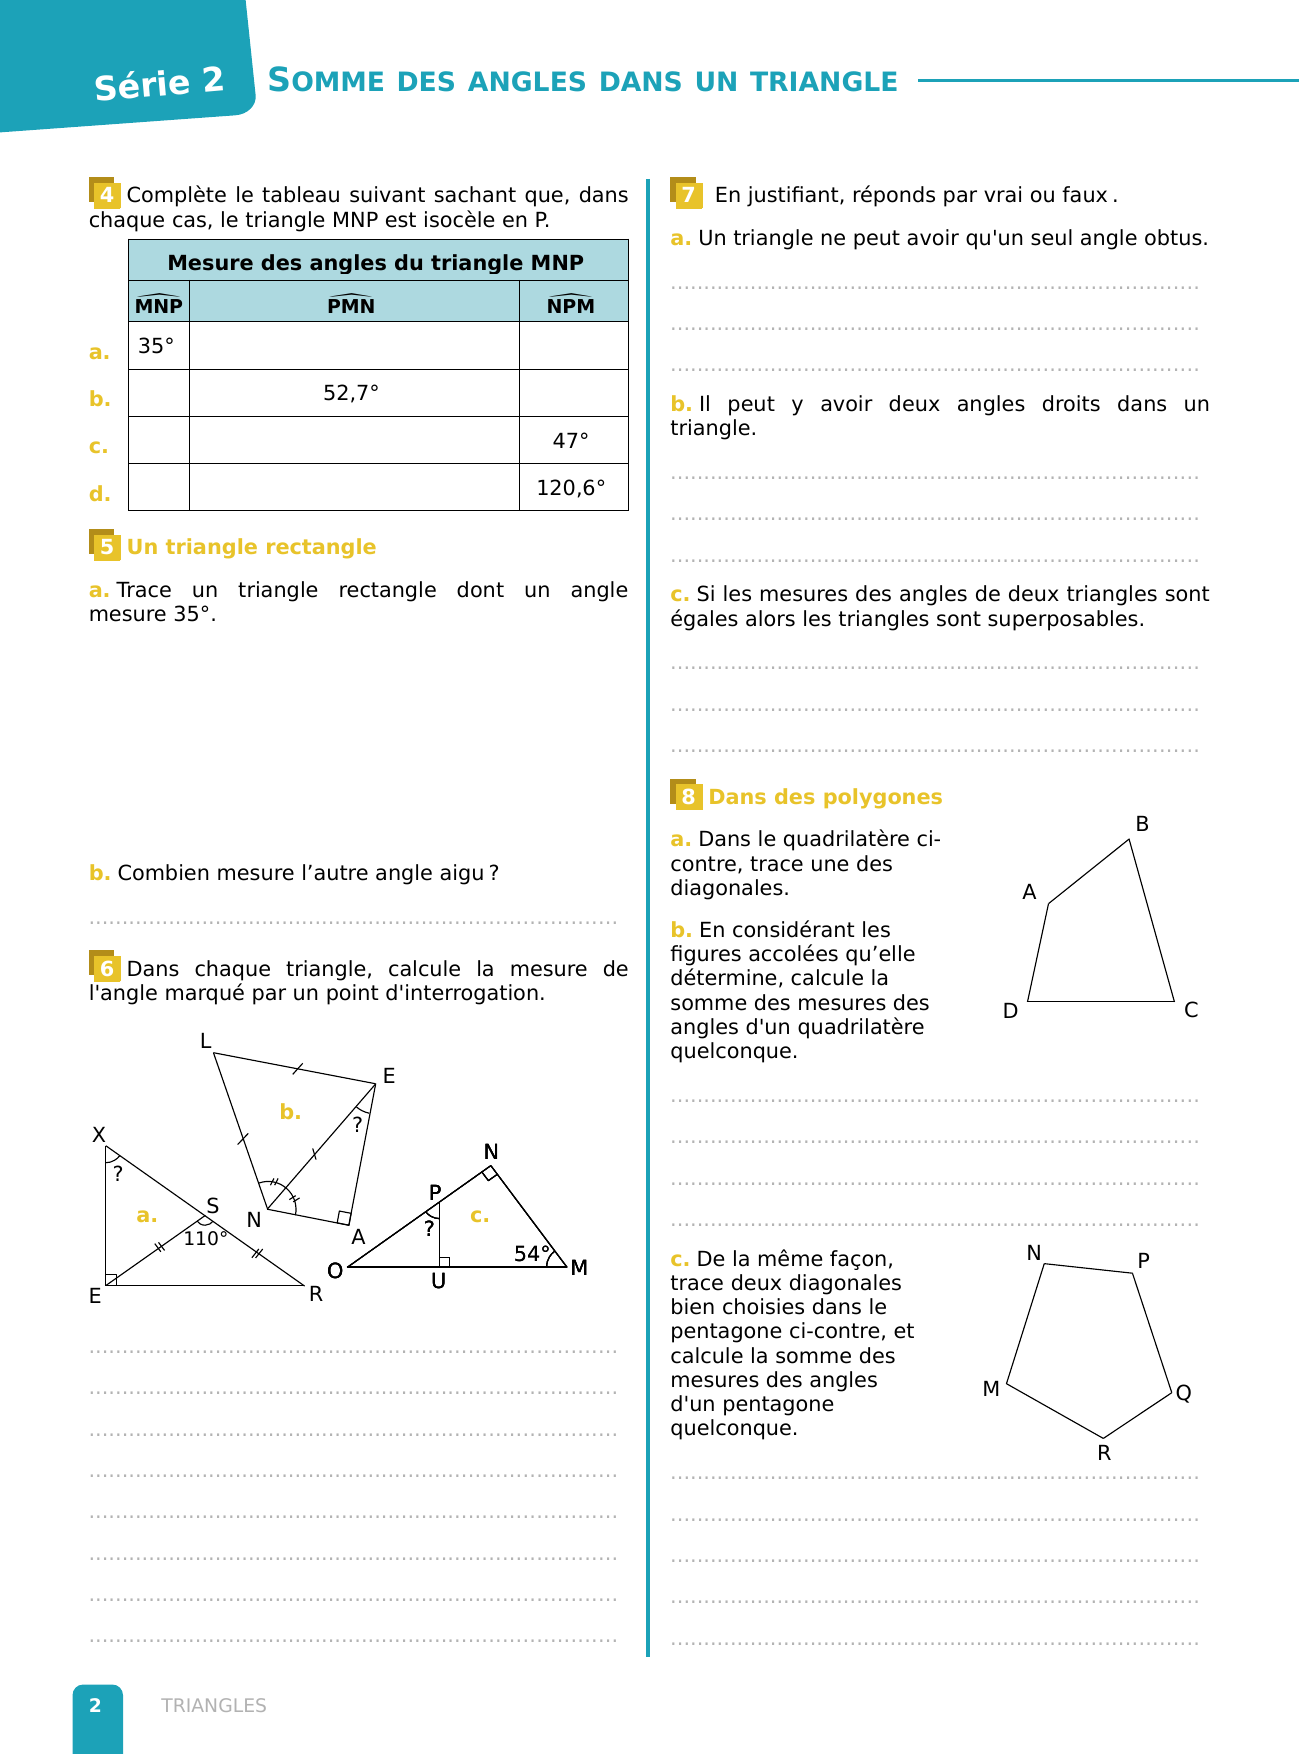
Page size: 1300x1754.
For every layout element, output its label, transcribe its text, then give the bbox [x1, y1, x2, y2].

subtitle Trace un triangle rectangle dont un angle mesure 35°. [88, 578, 629, 626]
table_cell [89, 463, 128, 510]
table_cell 35° [129, 322, 189, 368]
table_cell [190, 417, 519, 463]
subtitle En considérant les figures accolées qu’elle détermine, calcule la somme des mesures des angles d'un quadrilatère quelconque. [670, 918, 1211, 1063]
table_cell [89, 321, 128, 368]
subtitle En justifiant, réponds par vrai ou faux . [696, 177, 1211, 208]
table_cell 52,7° [190, 370, 519, 416]
table_cell [89, 369, 128, 416]
table_cell [89, 280, 128, 321]
table_cell [89, 416, 128, 463]
subtitle Un triangle rectangle [114, 529, 629, 560]
table_cell [190, 322, 519, 368]
subtitle Complète le tableau suivant sachant que, dans chaque cas, le triangle MNP est isocèle en P. [88, 177, 629, 232]
table_cell [129, 281, 189, 321]
table_cell 47° [520, 417, 628, 463]
table_cell [129, 464, 189, 510]
table_header Mesure des angles du triangle MNP [129, 240, 628, 280]
table_cell [129, 370, 189, 416]
subtitle Combien mesure l’autre angle aigu ? [88, 861, 629, 885]
subtitle Dans des polygones [670, 778, 1211, 809]
subtitle De la même façon, trace deux diagonales bien choisies dans le pentagone ci-contre, et calcule la somme des mesures des angles d'un pentagone quelconque. [670, 1247, 1211, 1441]
subtitle Il peut y avoir deux angles droits dans un triangle. [670, 392, 1211, 441]
table_cell [520, 370, 628, 416]
subtitle Dans chaque triangle, calcule la mesure de l'angle marqué par un point d'interrogation. [88, 950, 629, 1006]
subtitle Si les mesures des angles de deux triangles sont égales alors les triangles sont superposables. [670, 582, 1211, 631]
table_cell [190, 281, 519, 321]
table_cell [520, 281, 628, 321]
table_cell [190, 464, 519, 510]
table_cell [129, 417, 189, 463]
table_cell 120,6° [520, 464, 628, 510]
table_header [89, 239, 128, 280]
subtitle Un triangle ne peut avoir qu'un seul angle obtus. [670, 226, 1211, 250]
subtitle Dans le quadrilatère ci-contre, trace une des diagonales. [670, 827, 1211, 900]
table_cell [520, 322, 628, 368]
